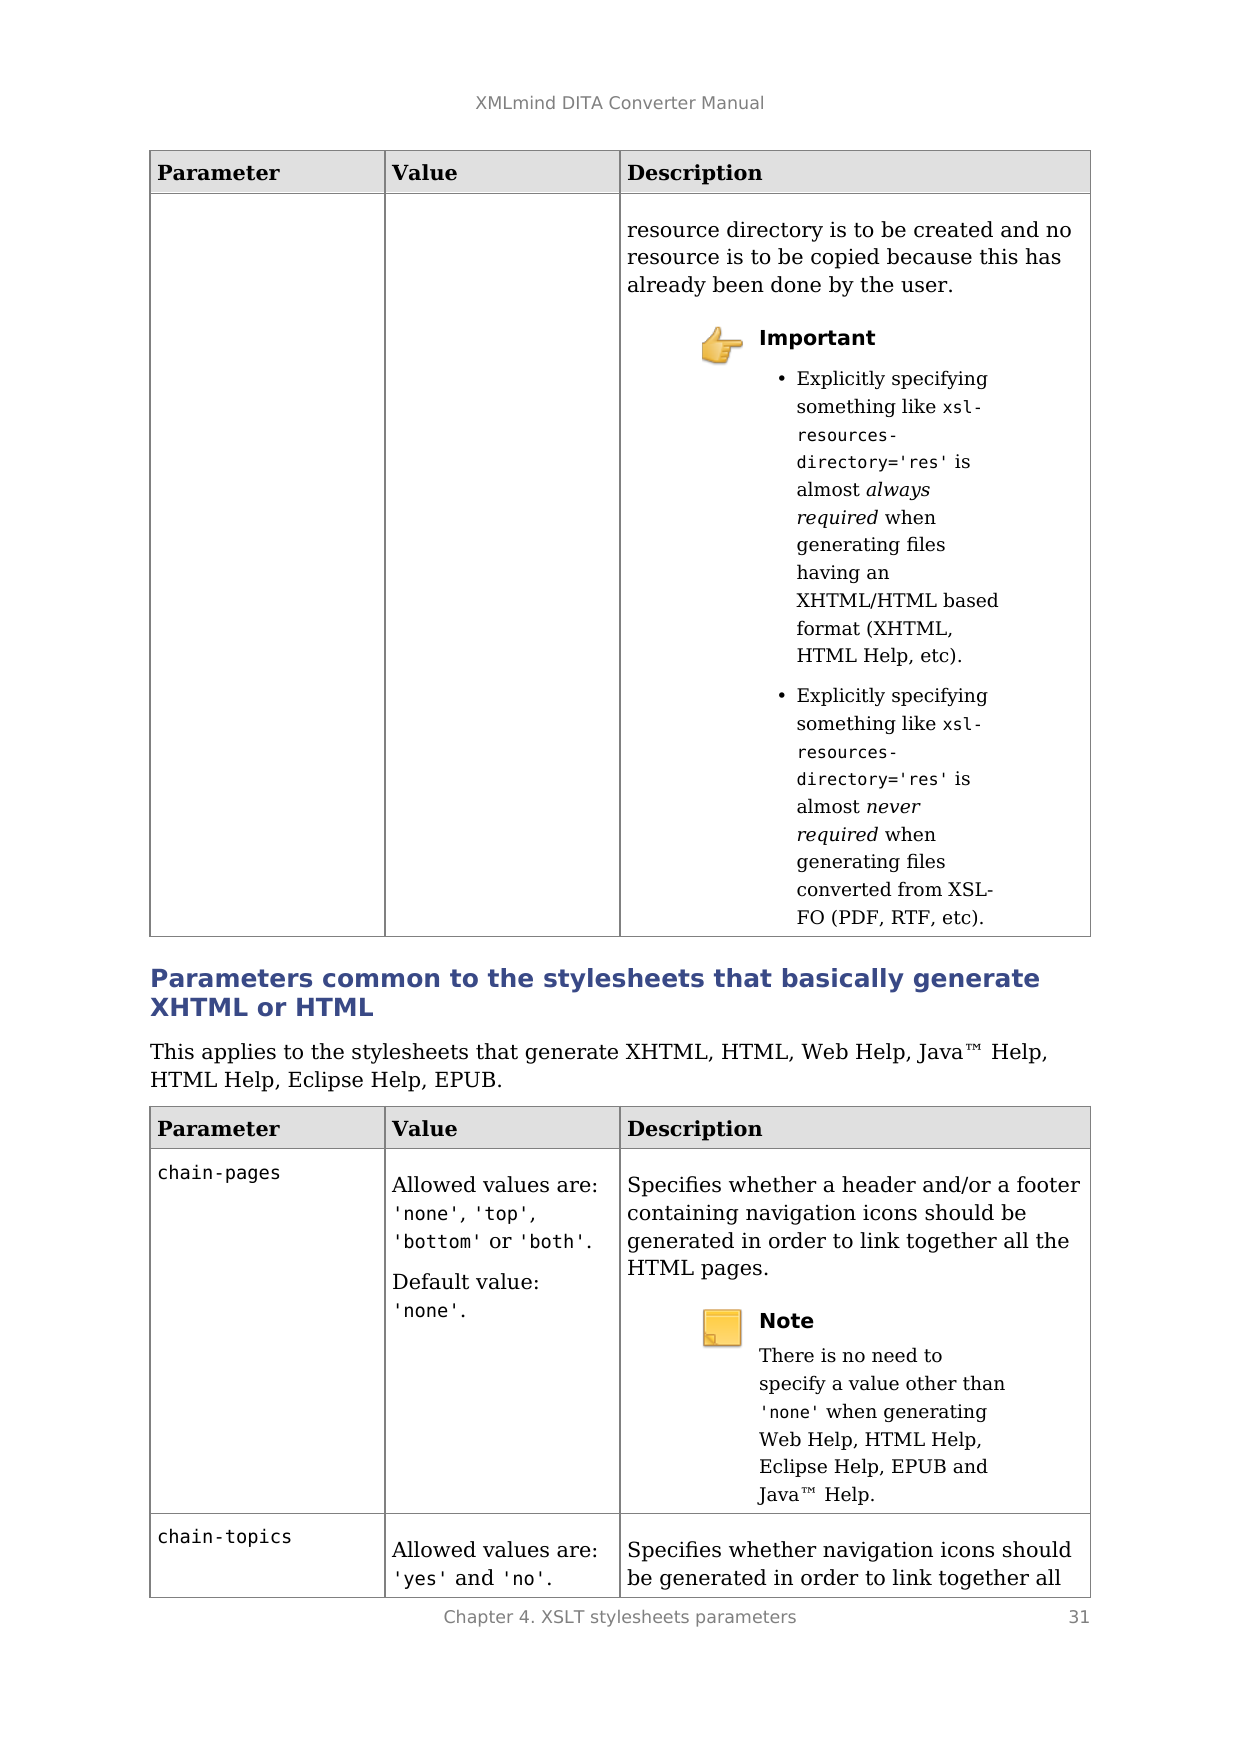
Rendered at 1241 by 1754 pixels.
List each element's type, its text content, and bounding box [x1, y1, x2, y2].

table_cell chain-topics [151, 1514, 384, 1597]
table_cell Allowed values are: 'none', 'top', 'bottom' or 'both'. Default value: 'none'. [386, 1149, 619, 1513]
text This applies to the stylesheets that generate XHTML, HTML, Web Help, Java™ Help, HTML Help, Eclipse Help, EPUB. [150, 1036, 1090, 1092]
table_header Description [621, 1107, 1090, 1148]
table_header Note There is no need to specify a value other than 'none' when generating Web Help, HTML Help, Eclipse Help, EPUB and Java™ Help. [759, 1308, 1008, 1506]
table_cell Specifies whether navigation icons should be generated in order to link together all [621, 1514, 1090, 1597]
table_cell chain-pages [151, 1149, 384, 1513]
table_cell Allowed values are: 'yes' and 'no'. [386, 1514, 619, 1597]
table_header Parameter [151, 1107, 384, 1148]
table_header Description [621, 151, 1090, 192]
table_header Value [386, 151, 619, 192]
table_cell [386, 194, 619, 936]
table_cell [151, 194, 384, 936]
picture [701, 1308, 744, 1350]
table_header Parameter [151, 151, 384, 192]
table_header [702, 1308, 759, 1506]
table_cell resource directory is to be created and no resource is to be copied because this has already been done by the user. [621, 194, 1090, 936]
table_header [702, 325, 759, 929]
picture [701, 325, 744, 367]
text Parameters common to the stylesheets that basically generate XHTML or HTML [150, 964, 1090, 1023]
table_header Important Explicitly specifying something like xsl-resources-directory='res' is almost always required when generating files having an XHTML/HTML based format (XHTML, HTML Help, etc). Explicitly specifying something like xsl-resources-directory='res' is almost never required when generating files converted from XSL-FO (PDF, RTF, etc). [759, 325, 1008, 929]
table_header Value [386, 1107, 619, 1148]
table_cell Specifies whether a header and/or a footer containing navigation icons should be generated in order to link together all the HTML pages. [621, 1149, 1090, 1513]
